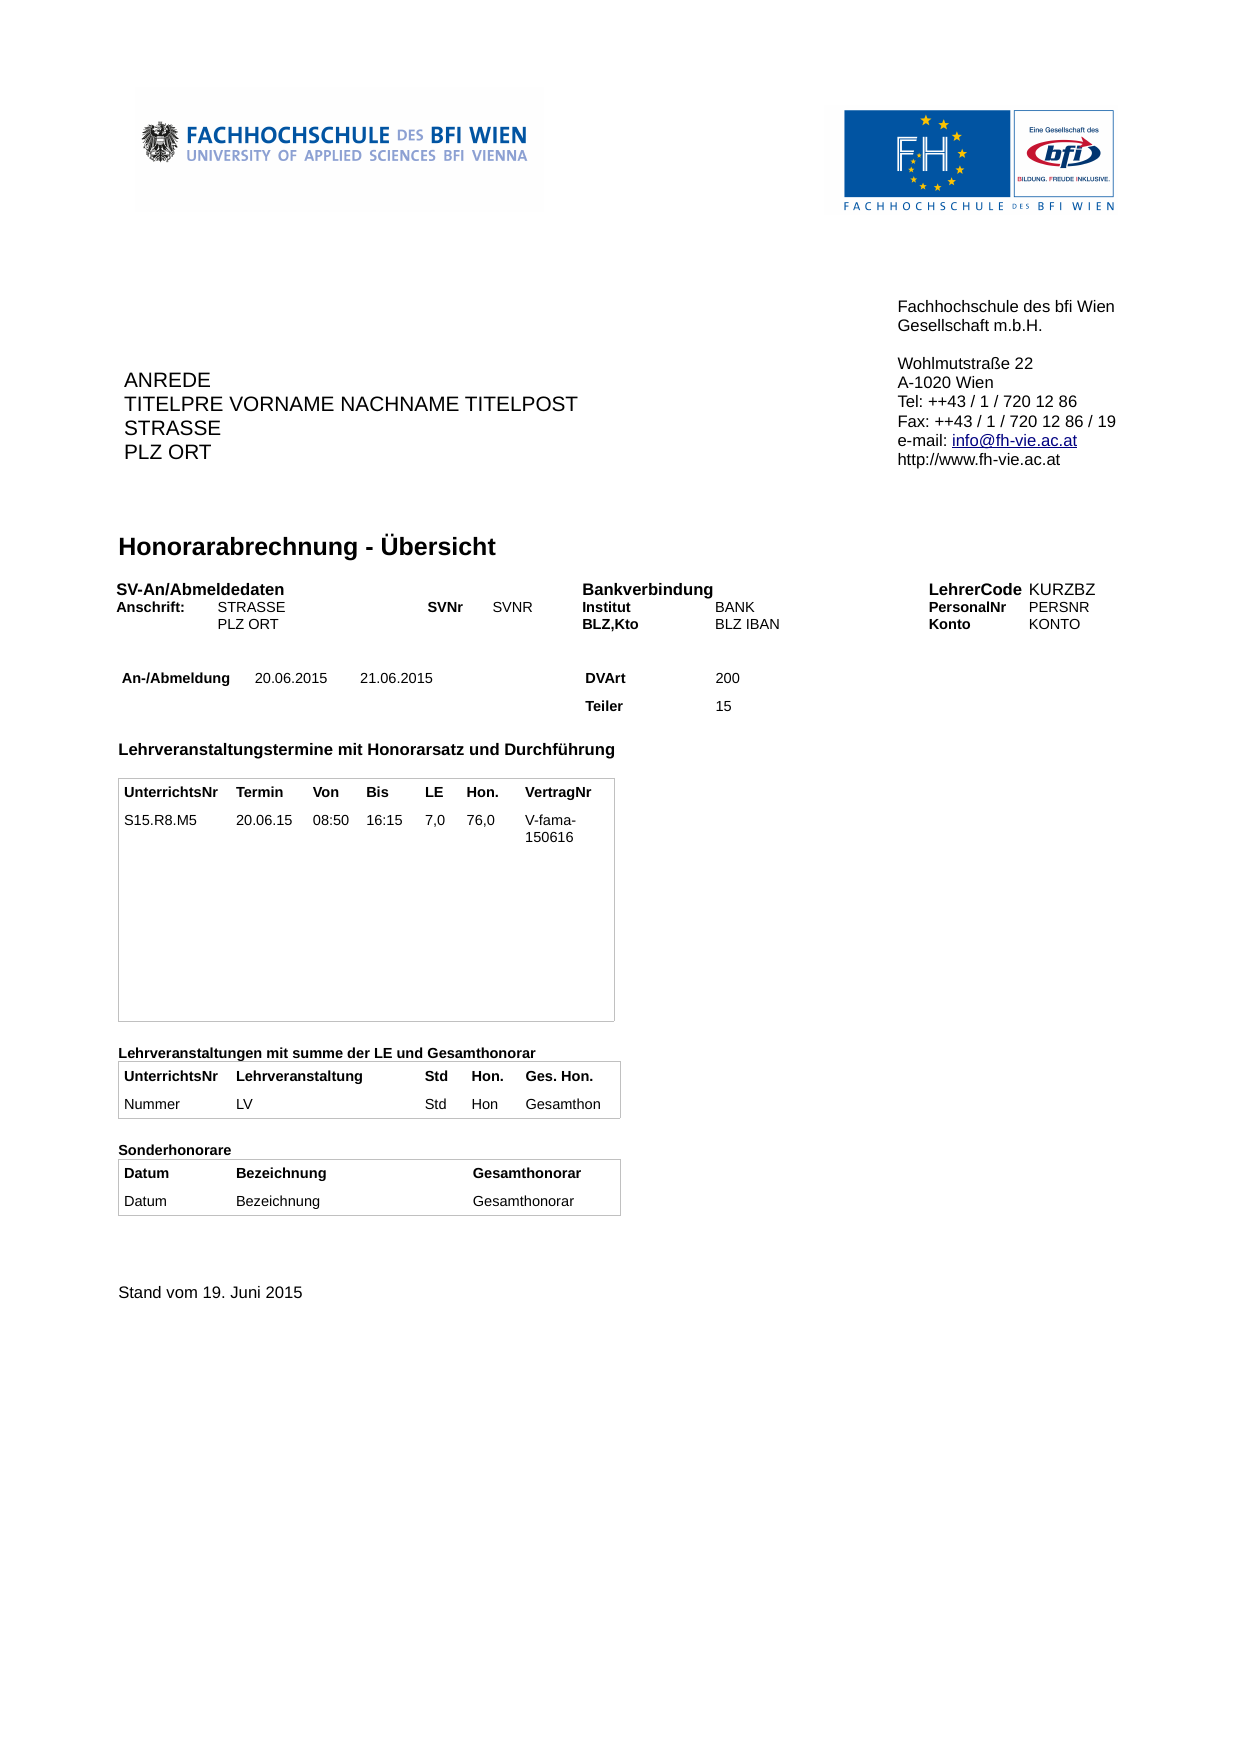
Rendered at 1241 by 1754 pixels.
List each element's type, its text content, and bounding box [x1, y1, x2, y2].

table_cell [119, 851, 230, 879]
table_cell [360, 936, 419, 964]
table_header Datum [119, 1160, 230, 1187]
table_cell [116, 616, 217, 635]
table_header ANREDE TITELPRE VORNAME NACHNAME TITELPOST STRASSE PLZ ORT [118, 291, 891, 474]
table_cell [307, 964, 360, 992]
table_header 21.06.2015 [354, 664, 579, 692]
table_cell [419, 908, 461, 936]
table_cell [419, 851, 461, 879]
table_cell [230, 964, 307, 992]
table_header Fachhochschule des bfi Wien Gesellschaft m.b.H. Wohlmutstraße 22 A-1020 Wien Tel: ++43 / 1 / 720 12 86 Fax: ++43 / 1 / 720 12 86 / 19 e-mail: info@fh-vie.ac.at http://www.fh-vie.ac.at [891, 291, 1122, 474]
table_cell [230, 908, 307, 936]
table_cell [519, 936, 614, 964]
table_header LE [419, 779, 461, 806]
table_header Bis [360, 779, 419, 806]
table_cell LV [230, 1090, 419, 1118]
table_cell 08:50 [307, 806, 360, 851]
table_cell Institut [582, 599, 715, 616]
table_cell PersonalNr [929, 599, 1029, 616]
table_cell Gesamthonorar [467, 1187, 620, 1215]
table_cell [354, 692, 579, 720]
table_cell S15.R8.M5 [119, 806, 230, 851]
table_cell PERSNR [1029, 599, 1120, 616]
table_cell [427, 616, 492, 635]
table_cell Bezeichnung [230, 1187, 467, 1215]
table_cell [230, 992, 307, 1021]
table_header UnterrichtsNr [119, 1062, 230, 1090]
table_header 200 [710, 664, 1120, 692]
table_cell [249, 692, 354, 720]
table_cell [461, 992, 519, 1021]
table_header Gesamthonorar [467, 1160, 620, 1187]
text Lehrveranstaltungen mit summe der LE und Gesamthonorar [118, 1044, 620, 1061]
table_header Bankverbindung [582, 580, 928, 599]
table_header DVArt [580, 664, 710, 692]
picture [824, 105, 1118, 215]
table_header Lehrveranstaltung [230, 1062, 419, 1090]
table_cell [461, 936, 519, 964]
table_header VertragNr [519, 779, 614, 806]
table_cell [519, 964, 614, 992]
table_cell [461, 851, 519, 879]
table_cell [519, 992, 614, 1021]
table_cell Datum [119, 1187, 230, 1215]
table_header UnterrichtsNr [119, 779, 230, 806]
table_cell [519, 851, 614, 879]
table_header Termin [230, 779, 307, 806]
table_cell Hon [466, 1090, 519, 1118]
table_cell [419, 992, 461, 1021]
table_cell [360, 879, 419, 908]
table_cell BLZ,Kto [582, 616, 715, 635]
picture [135, 87, 545, 212]
table_cell [419, 936, 461, 964]
table_cell [492, 616, 582, 635]
table_header 20.06.2015 [249, 664, 354, 692]
table_cell BLZ IBAN [715, 616, 928, 635]
table_header KURZBZ [1029, 580, 1120, 599]
table_cell [461, 908, 519, 936]
table_cell SVNR [492, 599, 582, 616]
table_cell 16:15 [360, 806, 419, 851]
table_cell STRASSE [218, 599, 427, 616]
table_header Bezeichnung [230, 1160, 467, 1187]
table_cell Gesamthon [520, 1090, 620, 1118]
table_cell [307, 992, 360, 1021]
table_cell [230, 879, 307, 908]
table_cell KONTO [1029, 616, 1120, 635]
table_cell [307, 936, 360, 964]
table_cell [307, 879, 360, 908]
table_cell BANK [715, 599, 928, 616]
table_cell Teiler [580, 692, 710, 720]
table_cell [519, 908, 614, 936]
table_cell [360, 964, 419, 992]
table_cell Konto [929, 616, 1029, 635]
table_cell [307, 908, 360, 936]
table_header SV-An/Abmeldedaten [116, 580, 582, 599]
table_cell [119, 936, 230, 964]
table_cell [119, 992, 230, 1021]
table_cell 76,0 [461, 806, 519, 851]
table_cell Anschrift: [116, 599, 217, 616]
table_cell [230, 936, 307, 964]
table_cell Std [419, 1090, 466, 1118]
table_cell [116, 692, 249, 720]
table_cell SVNr [427, 599, 492, 616]
table_cell [230, 851, 307, 879]
table_header Hon. [466, 1062, 519, 1090]
table_cell [419, 964, 461, 992]
table_header LehrerCode [929, 580, 1029, 599]
table_header Von [307, 779, 360, 806]
table_cell [119, 964, 230, 992]
table_cell [519, 879, 614, 908]
table_cell 15 [710, 692, 1120, 720]
table_cell Nummer [119, 1090, 230, 1118]
table_cell [461, 964, 519, 992]
table_cell [360, 992, 419, 1021]
table_cell [119, 908, 230, 936]
table_cell PLZ ORT [218, 616, 427, 635]
table_cell [307, 851, 360, 879]
table_header Ges. Hon. [520, 1062, 620, 1090]
table_cell [360, 851, 419, 879]
table_cell [360, 908, 419, 936]
table_cell 20.06.15 [230, 806, 307, 851]
text Sonderhonorare [118, 1142, 620, 1159]
table_header Hon. [461, 779, 519, 806]
text Lehrveranstaltungstermine mit Honorarsatz und Durchführung [118, 739, 1122, 759]
table_cell [461, 879, 519, 908]
table_cell [119, 879, 230, 908]
table_header Std [419, 1062, 466, 1090]
text Stand vom 19. Juni 2015 [118, 1282, 1122, 1302]
text Honorarabrechnung - Übersicht [118, 532, 1122, 561]
table_header An-/Abmeldung [116, 664, 249, 692]
table_cell 7,0 [419, 806, 461, 851]
table_cell [419, 879, 461, 908]
table_cell V-fama-150616 [519, 806, 614, 851]
